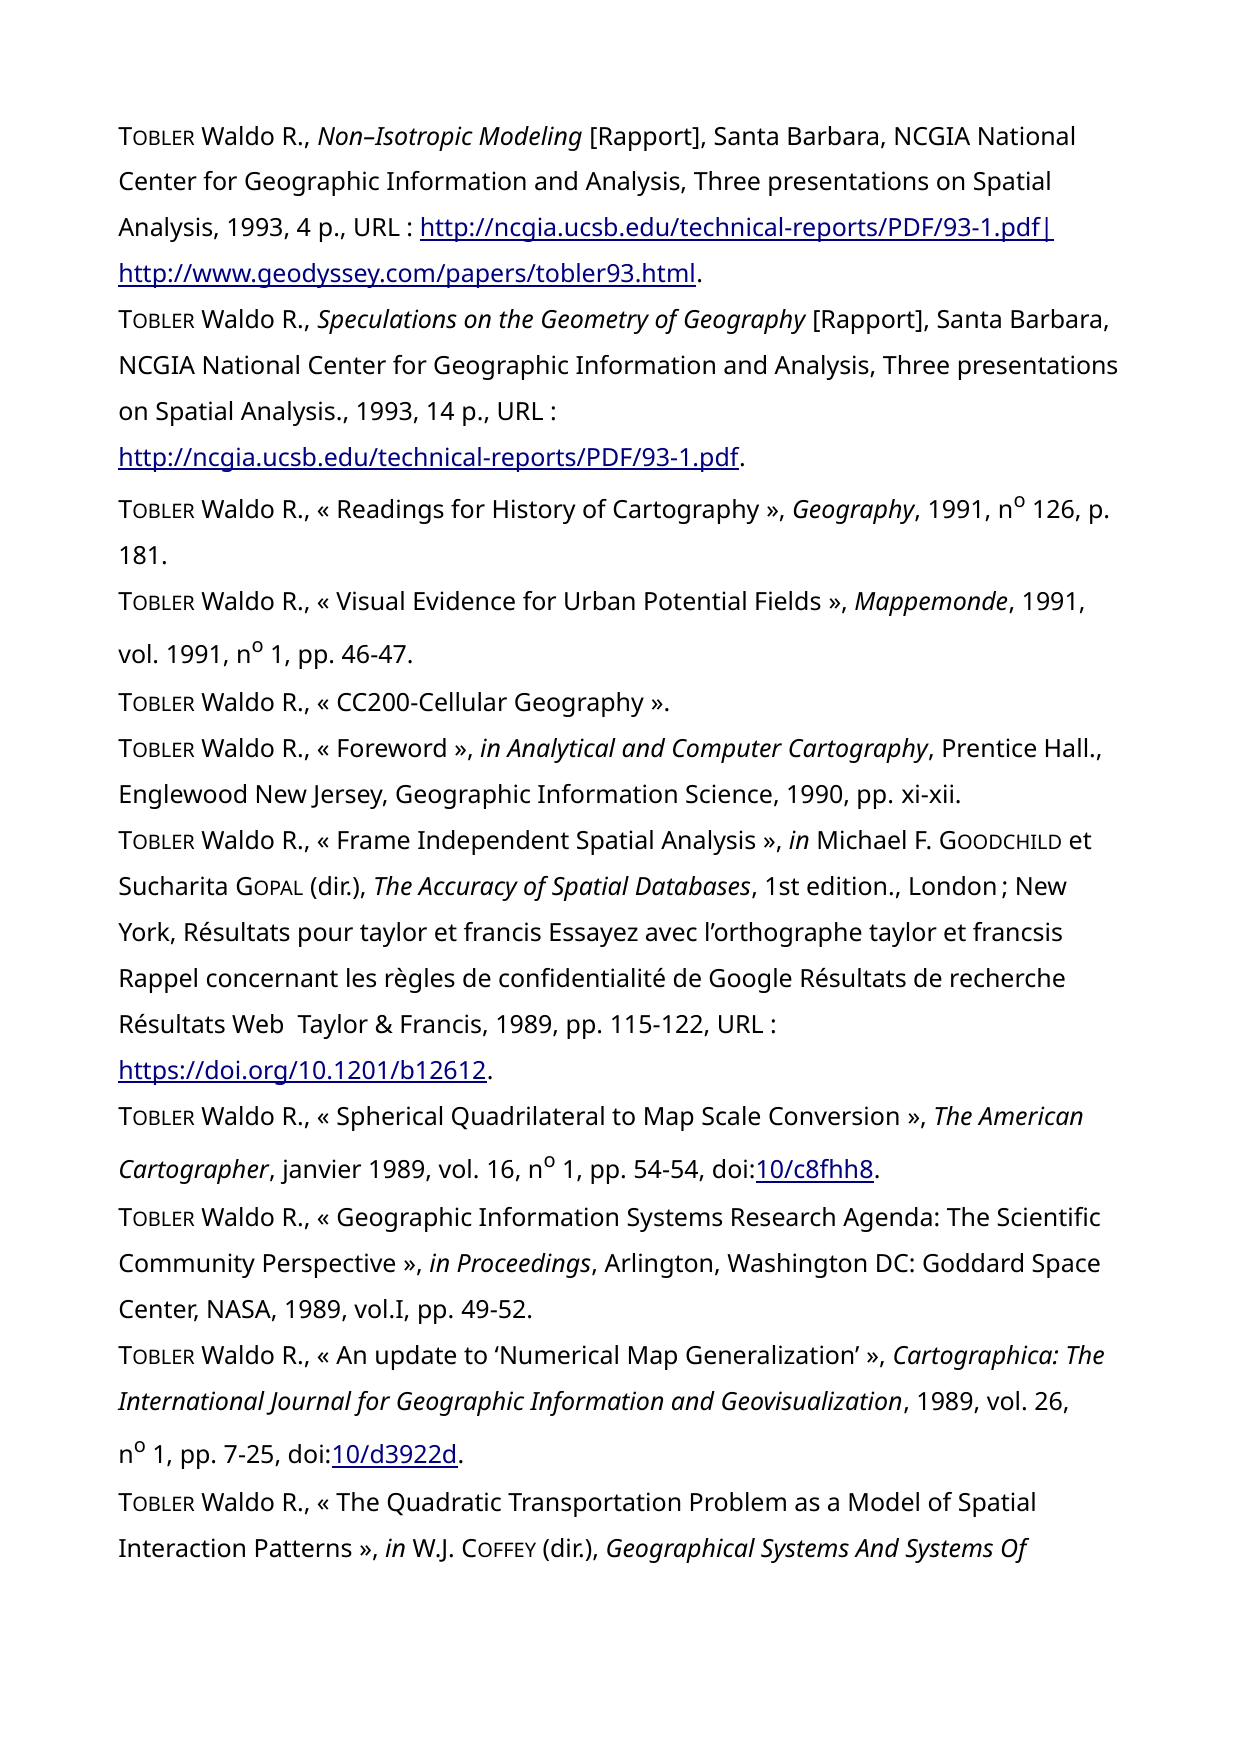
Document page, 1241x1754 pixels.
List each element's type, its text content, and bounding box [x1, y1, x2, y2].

text Tobler Waldo R., « An update to ‘Numerical Map Generalization’ », Cartographica: The International Journal for Geographic Information and Geovisualization, 1989, vol. 26, no 1, pp. 7‑25, doi:10/d3922d. [118, 1338, 1122, 1471]
text Tobler Waldo R., « CC200-Cellular Geography ». [118, 685, 1122, 719]
text Tobler Waldo R., « Frame Independent Spatial Analysis », in Michael F. Goodchild et Sucharita Gopal (dir.), The Accuracy of Spatial Databases, 1st edition., London ; New York, Résultats pour taylor et francis Essayez avec l’orthographe taylor et francsis Rappel concernant les règles de confidentialité de Google Résultats de recherche Résultats Web Taylor & Francis, 1989, pp. 115‑122, URL : https://doi.org/10.1201/b12612. [118, 823, 1122, 1086]
text Tobler Waldo R., « Geographic Information Systems Research Agenda: The Scientific Community Perspective », in Proceedings, Arlington, Washington DC: Goddard Space Center, NASA, 1989, vol.I, pp. 49‑52. [118, 1200, 1122, 1326]
text Tobler Waldo R., Speculations on the Geometry of Geography [Rapport], Santa Barbara, NCGIA National Center for Geographic Information and Analysis, Three presentations on Spatial Analysis., 1993, 14 p., URL : http://ncgia.ucsb.edu/technical-reports/PDF/93-1.pdf. [118, 302, 1122, 474]
text Tobler Waldo R., Non–Isotropic Modeling [Rapport], Santa Barbara, NCGIA National Center for Geographic Information and Analysis, Three presentations on Spatial Analysis, 1993, 4 p., URL : http://ncgia.ucsb.edu/technical-reports/PDF/93-1.pdf|http://www.geodyssey.com/papers/tobler93.html. [118, 118, 1122, 290]
text Tobler Waldo R., « Visual Evidence for Urban Potential Fields », Mappemonde, 1991, vol. 1991, no 1, pp. 46‑47. [118, 583, 1122, 671]
text Tobler Waldo R., « Spherical Quadrilateral to Map Scale Conversion », The American Cartographer, janvier 1989, vol. 16, no 1, pp. 54‑54, doi:10/c8fhh8. [118, 1098, 1122, 1186]
text Tobler Waldo R., « The Quadratic Transportation Problem as a Model of Spatial Interaction Patterns », in W.J. Coffey (dir.), Geographical Systems And Systems Of [118, 1485, 1122, 1565]
text Tobler Waldo R., « Readings for History of Cartography », Geography, 1991, no 126, p. 181. [118, 486, 1122, 571]
text Tobler Waldo R., « Foreword », in Analytical and Computer Cartography, Prentice Hall., Englewood New Jersey, Geographic Information Science, 1990, pp. xi‑xii. [118, 731, 1122, 811]
